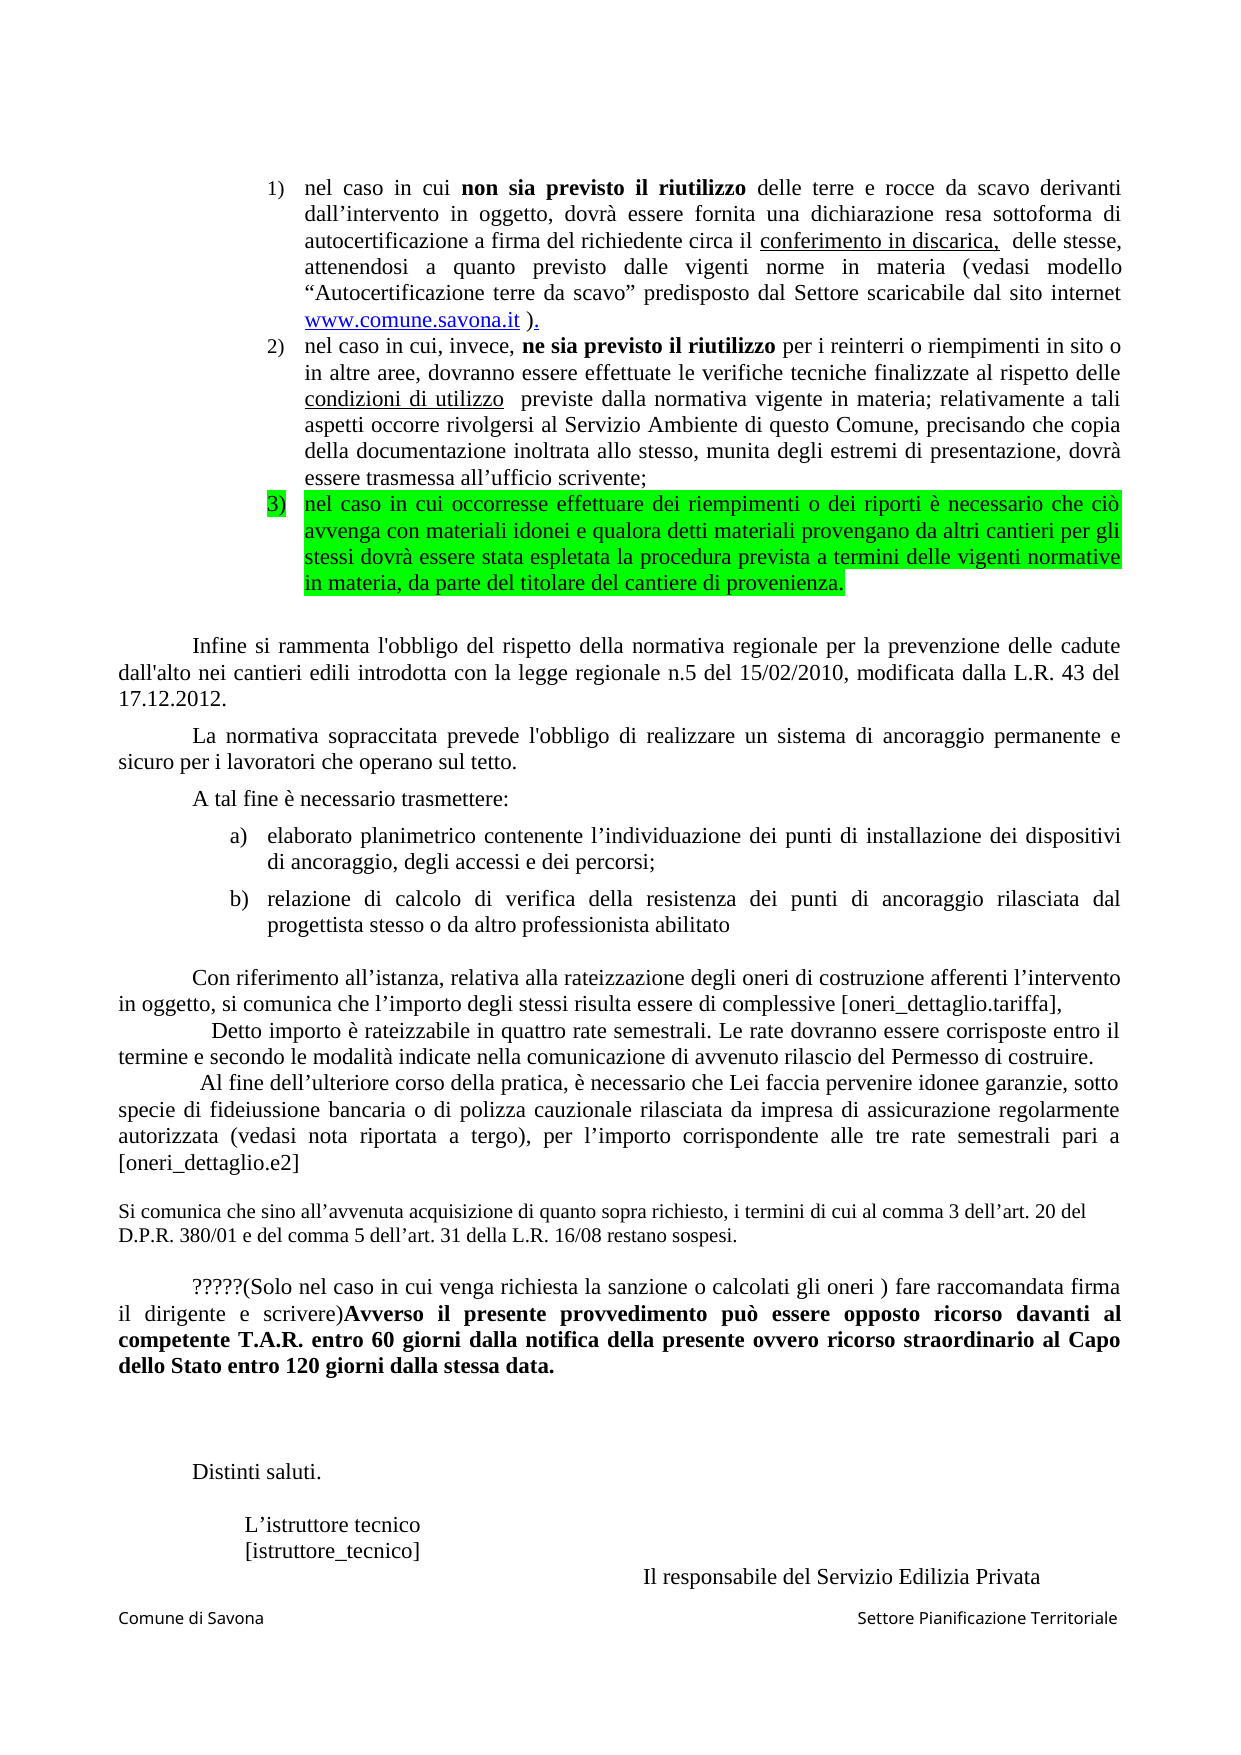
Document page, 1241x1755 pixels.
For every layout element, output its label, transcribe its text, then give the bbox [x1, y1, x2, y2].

list elaborato planimetrico contenente l’individuazione dei punti di installazione dei dispositivi di ancoraggio, degli accessi e dei percorsi; [229, 822, 1122, 874]
table_cell Il responsabile del Servizio Edilizia Privata [509, 1563, 1137, 1590]
text Distinti saluti. [118, 1458, 1122, 1484]
text A tal fine è necessario trasmettere: [118, 785, 1122, 811]
text ?????(Solo nel caso in cui venga richiesta la sanzione o calcolati gli oneri ) fare raccomandata firma il dirigente e scrivere)Avverso il presente provvedimento può essere opposto ricorso davanti al competente T.A.R. entro 60 giorni dalla notifica della presente ovvero ricorso straordinario al Capo dello Stato entro 120 giorni dalla stessa data. [118, 1273, 1122, 1379]
table_cell [118, 1563, 509, 1590]
list relazione di calcolo di verifica della resistenza dei punti di ancoraggio rilasciata dal progettista stesso o da altro professionista abilitato [229, 885, 1122, 938]
list nel caso in cui non sia previsto il riutilizzo delle terre e rocce da scavo derivanti dall’intervento in oggetto, dovrà essere fornita una dichiarazione resa sottoforma di autocertificazione a firma del richiedente circa il conferimento in discarica, delle stesse, attenendosi a quanto previsto dalle vigenti norme in materia (vedasi modello “Autocertificazione terre da scavo” predisposto dal Settore scaricabile dal sito internet www.comune.savona.it ). [267, 174, 1122, 332]
text Si comunica che sino all’avvenuta acquisizione di quanto sopra richiesto, i termini di cui al comma 3 dell’art. 20 del D.P.R. 380/01 e del comma 5 dell’art. 31 della L.R. 16/08 restano sospesi. [118, 1199, 1122, 1247]
table_header L’istruttore tecnico [istruttore_tecnico] [118, 1511, 509, 1563]
list nel caso in cui occorresse effettuare dei riempimenti o dei riporti è necessario che ciò avvenga con materiali idonei e qualora detti materiali provengano da altri cantieri per gli stessi dovrà essere stata espletata la procedura prevista a termini delle vigenti normative in materia, da parte del titolare del cantiere di provenienza. [267, 490, 1122, 596]
text Con riferimento all’istanza, relativa alla rateizzazione degli oneri di costruzione afferenti l’intervento in oggetto, si comunica che l’importo degli stessi risulta essere di complessive [oneri_dettaglio.tariffa], [118, 964, 1122, 1017]
table_header [509, 1511, 1137, 1563]
list nel caso in cui, invece, ne sia previsto il riutilizzo per i reinterri o riempimenti in sito o in altre aree, dovranno essere effettuate le verifiche tecniche finalizzate al rispetto delle condizioni di utilizzo previste dalla normativa vigente in materia; relativamente a tali aspetti occorre rivolgersi al Servizio Ambiente di questo Comune, precisando che copia della documentazione inoltrata allo stesso, munita degli estremi di presentazione, dovrà essere trasmessa all’ufficio scrivente; [267, 332, 1122, 490]
text Infine si rammenta l'obbligo del rispetto della normativa regionale per la prevenzione delle cadute dall'alto nei cantieri edili introdotta con la legge regionale n.5 del 15/02/2010, modificata dalla L.R. 43 del 17.12.2012. [118, 632, 1122, 712]
text La normativa sopraccitata prevede l'obbligo di realizzare un sistema di ancoraggio permanente e sicuro per i lavoratori che operano sul tetto. [118, 722, 1122, 775]
text Detto importo è rateizzabile in quattro rate semestrali. Le rate dovranno essere corrisposte entro il termine e secondo le modalità indicate nella comunicazione di avvenuto rilascio del Permesso di costruire. [118, 1017, 1122, 1069]
text Al fine dell’ulteriore corso della pratica, è necessario che Lei faccia pervenire idonee garanzie, sotto specie di fideiussione bancaria o di polizza cauzionale rilasciata da impresa di assicurazione regolarmente autorizzata (vedasi nota riportata a tergo), per l’importo corrispondente alle tre rate semestrali pari a [oneri_dettaglio.e2] [118, 1069, 1122, 1175]
